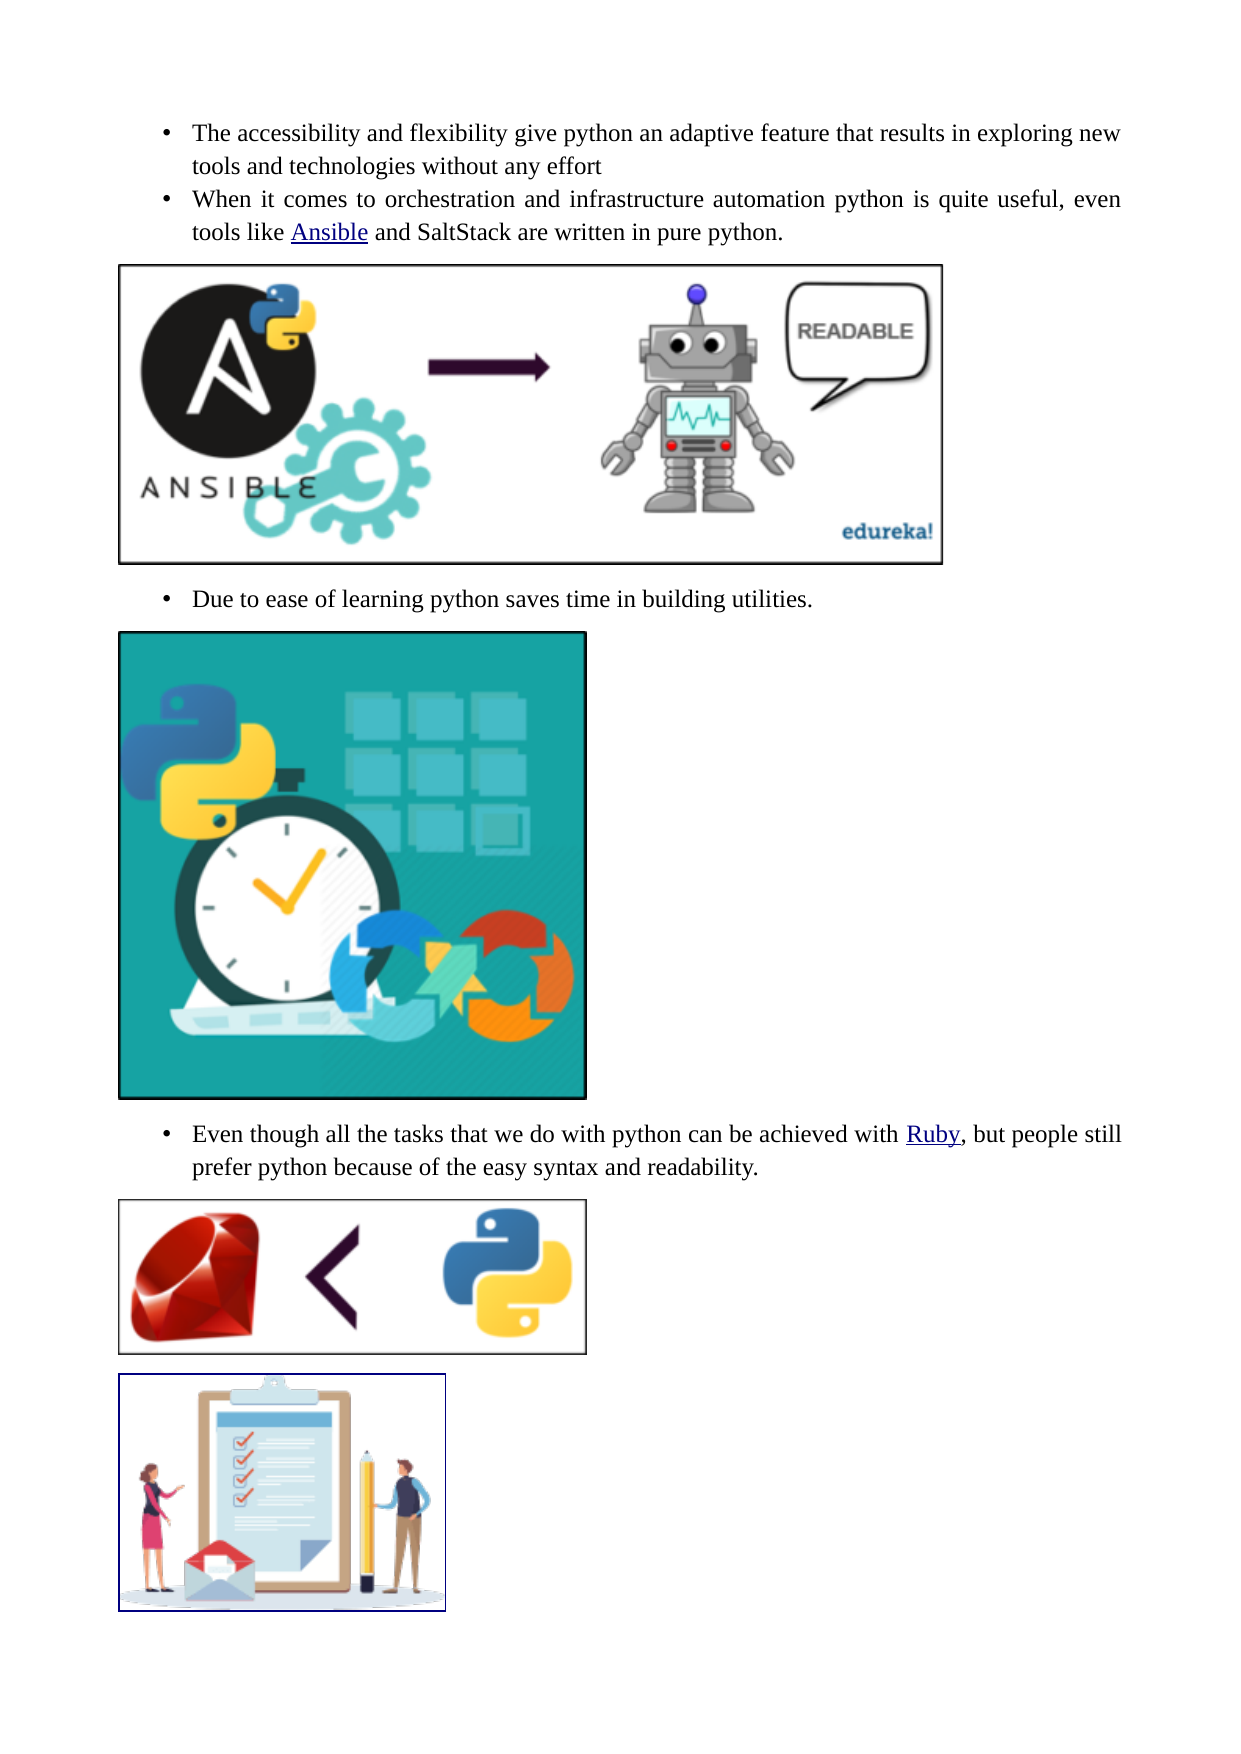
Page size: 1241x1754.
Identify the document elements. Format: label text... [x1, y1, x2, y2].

picture [118, 264, 944, 565]
picture [118, 1199, 587, 1355]
picture [118, 631, 587, 1100]
list Even though all the tasks that we do with python can be achieved with Ruby, but people still prefer python because of the easy syntax and readability. [162, 1119, 1122, 1181]
list Due to ease of learning python saves time in building utilities. [162, 584, 1122, 612]
picture [120, 1375, 445, 1610]
list When it comes to orchestration and infrastructure automation python is quite useful, even tools like Ansible and SaltStack are written in pure python. [162, 184, 1122, 246]
list The accessibility and flexibility give python an adaptive feature that results in exploring new tools and technologies without any effort [162, 118, 1122, 180]
